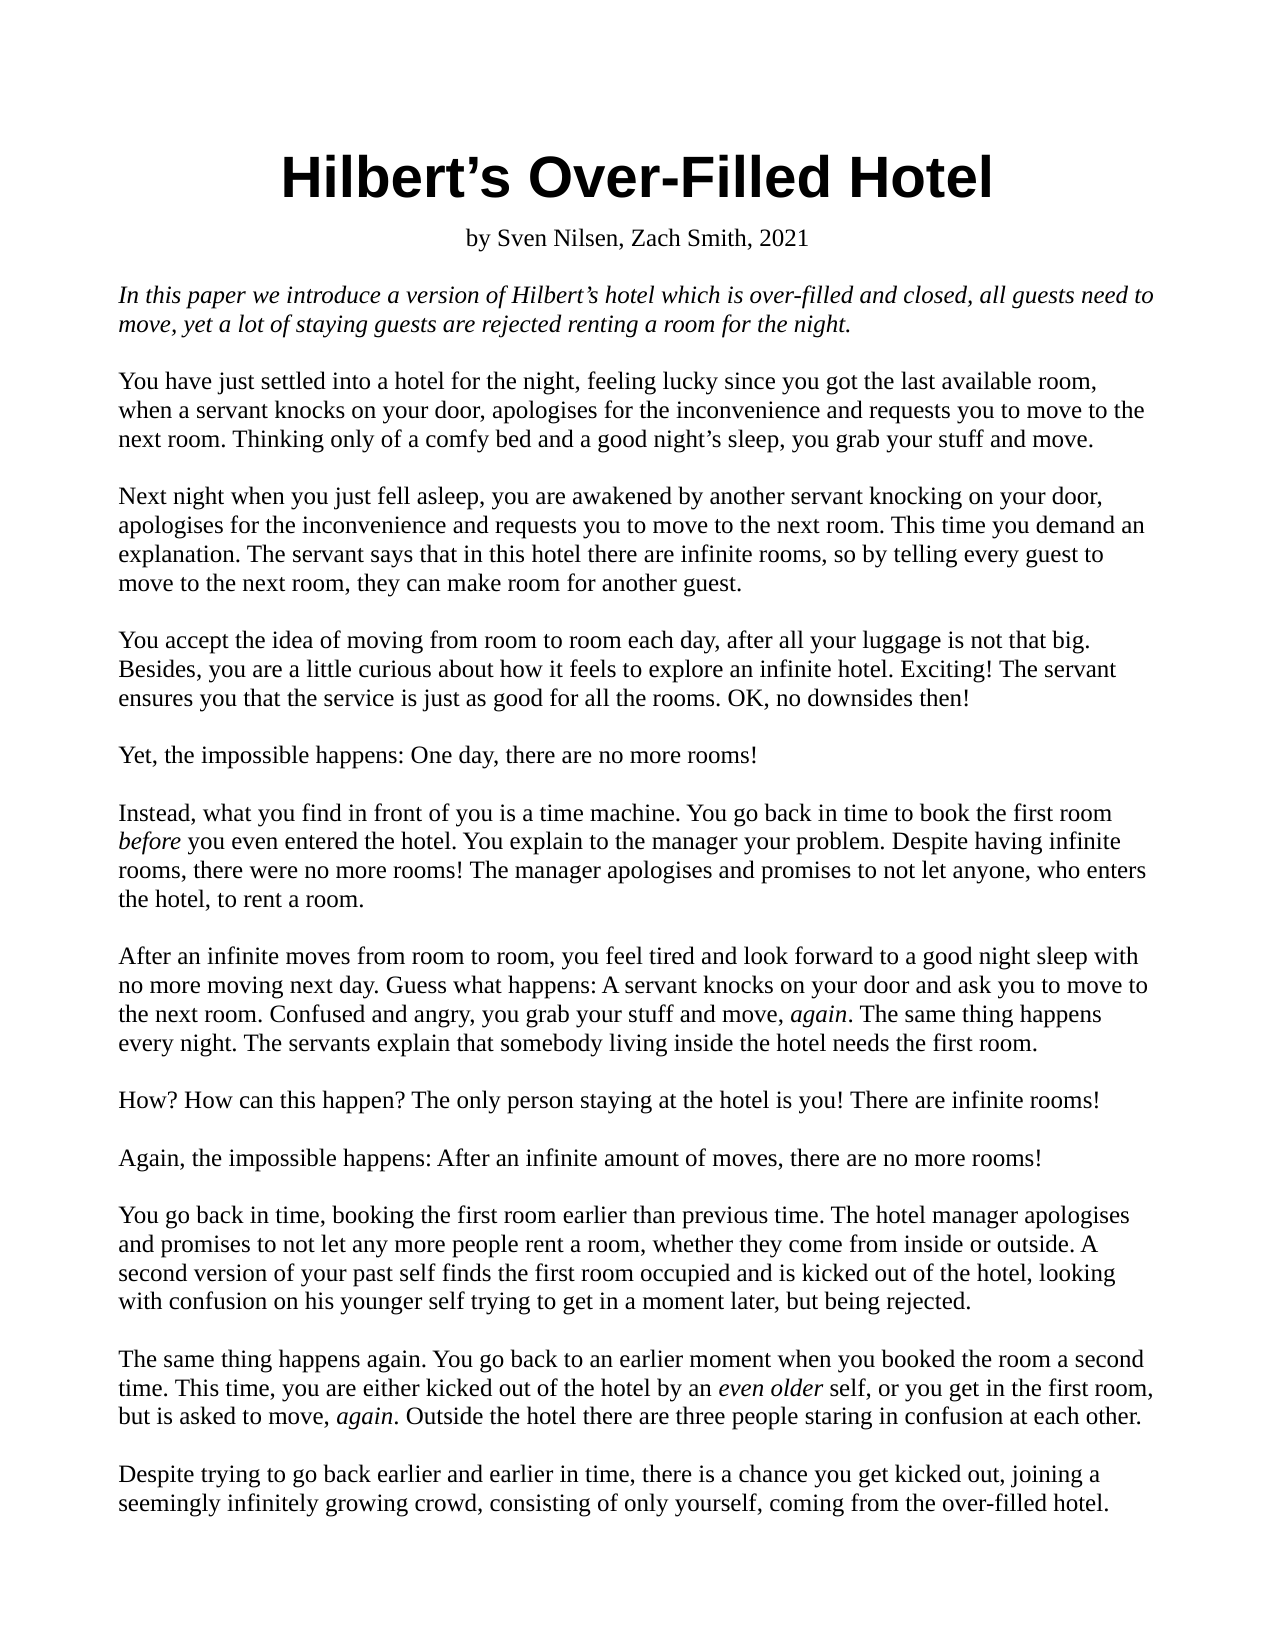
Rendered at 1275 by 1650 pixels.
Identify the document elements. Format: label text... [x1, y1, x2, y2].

text In this paper we introduce a version of Hilbert’s hotel which is over-filled and closed, all guests need to move, yet a lot of staying guests are rejected renting a room for the night. [118, 280, 1157, 338]
text You accept the idea of moving from room to room each day, after all your luggage is not that big. Besides, you are a little curious about how it feels to explore an infinite hotel. Exciting! The servant ensures you that the service is just as good for all the rooms. OK, no downsides then! [118, 625, 1157, 711]
text Instead, what you find in front of you is a time machine. You go back in time to book the first room before you even entered the hotel. You explain to the manager your problem. Despite having infinite rooms, there were no more rooms! The manager apologises and promises to not let anyone, who enters the hotel, to rent a room. [118, 798, 1157, 913]
text After an infinite moves from room to room, you feel tired and look forward to a good night sleep with no more moving next day. Guess what happens: A servant knocks on your door and ask you to move to the next room. Confused and angry, you grab your stuff and move, again. The same thing happens every night. The servants explain that somebody living inside the hotel needs the first room. [118, 941, 1157, 1056]
text How? How can this happen? The only person staying at the hotel is you! There are infinite rooms! [118, 1085, 1157, 1114]
text Yet, the impossible happens: One day, there are no more rooms! [118, 740, 1157, 769]
text You have just settled into a hotel for the night, feeling lucky since you got the last available room, when a servant knocks on your door, apologises for the inconvenience and requests you to move to the next room. Thinking only of a comfy bed and a good night’s sleep, you grab your stuff and move. [118, 366, 1157, 453]
text Next night when you just fell asleep, you are awakened by another servant knocking on your door, apologises for the inconvenience and requests you to move to the next room. This time you demand an explanation. The servant says that in this hotel there are infinite rooms, so by telling every guest to move to the next room, they can make room for another guest. [118, 481, 1157, 596]
text Again, the impossible happens: After an infinite amount of moves, there are no more rooms! [118, 1143, 1157, 1171]
title Hilbert’s Over-Filled Hotel [118, 143, 1157, 210]
text Despite trying to go back earlier and earlier in time, there is a chance you get kicked out, joining a seemingly infinitely growing crowd, consisting of only yourself, coming from the over-filled hotel. [118, 1459, 1157, 1516]
text by Sven Nilsen, Zach Smith, 2021 [118, 223, 1157, 251]
text The same thing happens again. You go back to an earlier moment when you booked the room a second time. This time, you are either kicked out of the hotel by an even older self, or you get in the first room, but is asked to move, again. Outside the hotel there are three people staring in confusion at each other. [118, 1344, 1157, 1430]
text You go back in time, booking the first room earlier than previous time. The hotel manager apologises and promises to not let any more people rent a room, whether they come from inside or outside. A second version of your past self finds the first room occupied and is kicked out of the hotel, looking with confusion on his younger self trying to get in a moment later, but being rejected. [118, 1200, 1157, 1315]
